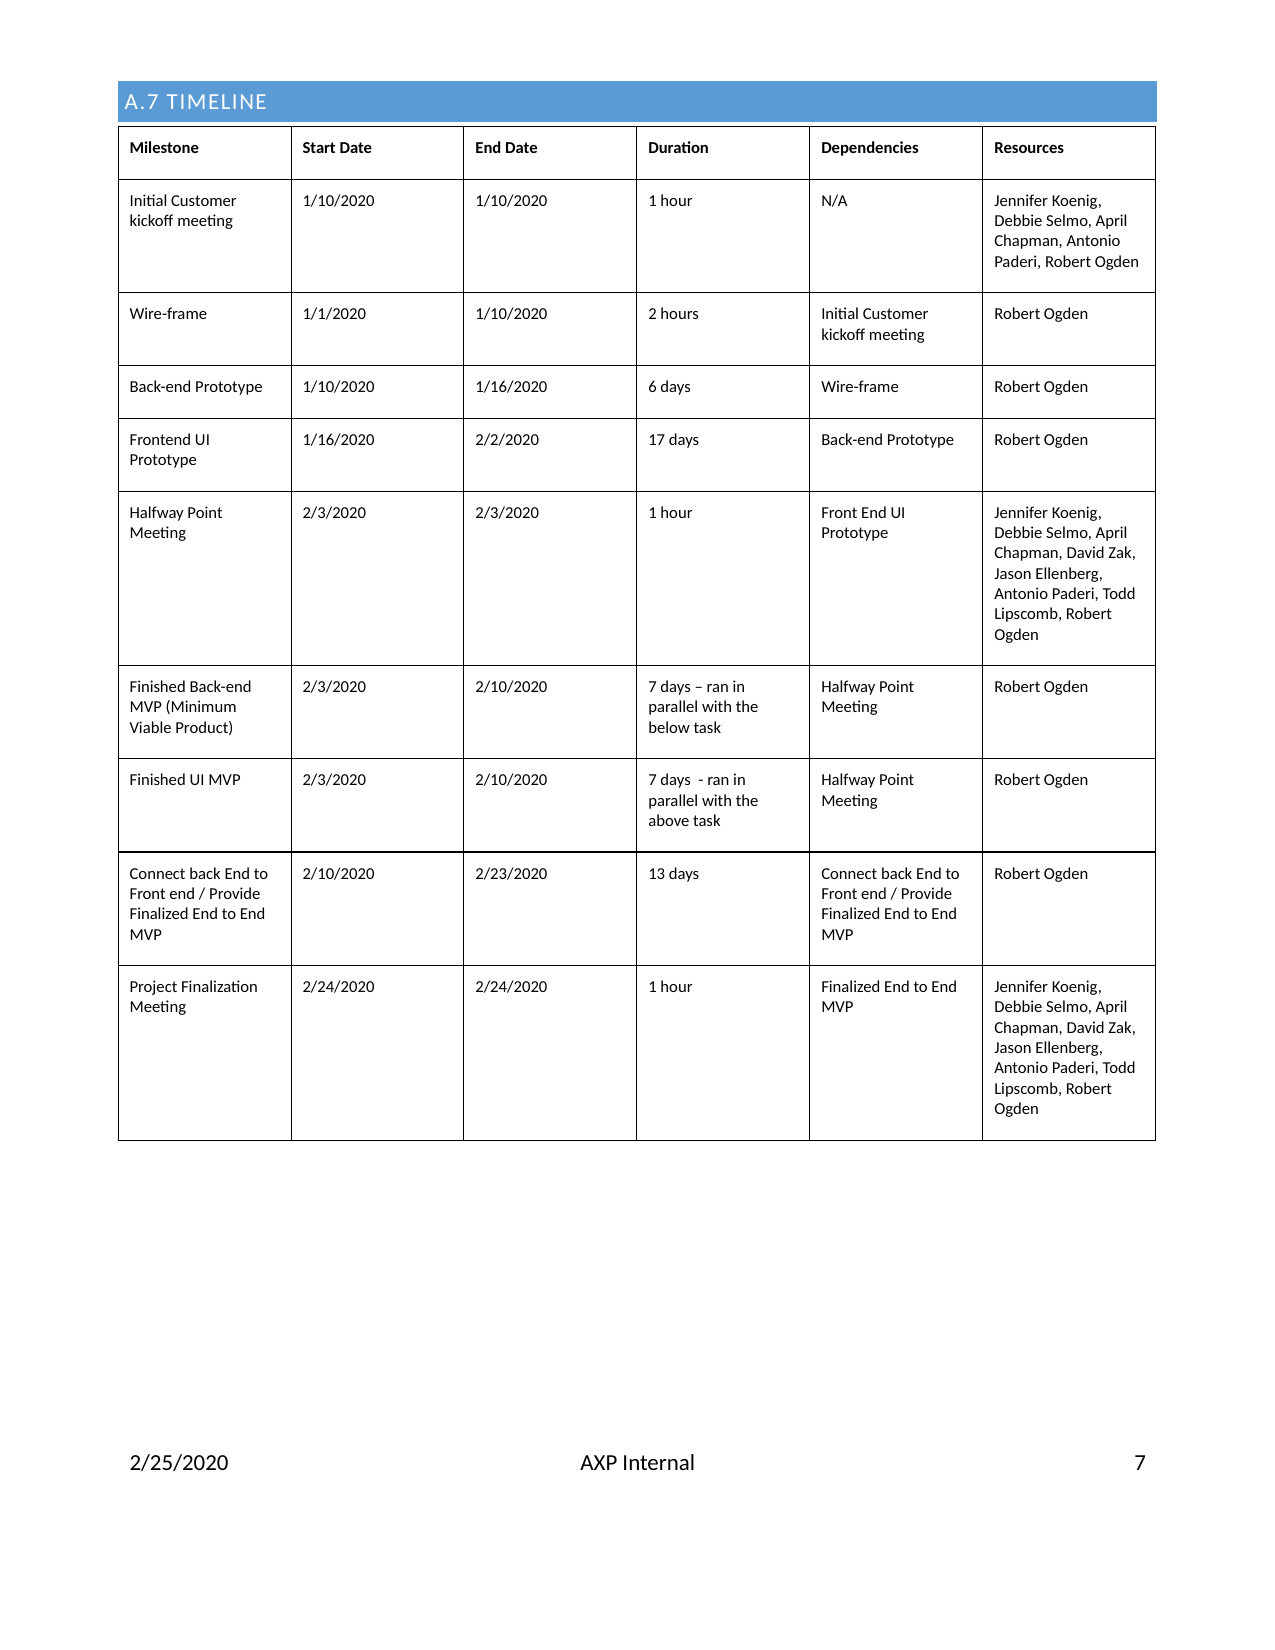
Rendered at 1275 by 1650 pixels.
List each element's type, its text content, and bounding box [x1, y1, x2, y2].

table_cell Back-end Prototype [119, 366, 291, 418]
table_cell Connect back End to Front end / Provide Finalized End to End MVP [810, 853, 982, 965]
table_cell 2/10/2020 [292, 853, 463, 965]
table_cell Project Finalization Meeting [119, 966, 291, 1139]
table_cell Finalized End to End MVP [810, 966, 982, 1139]
table_cell 2/10/2020 [464, 759, 636, 851]
table_cell 2/23/2020 [464, 853, 636, 965]
table_cell Robert Ogden [983, 853, 1155, 965]
table_cell 1/16/2020 [464, 366, 636, 418]
table_cell 7 days - ran in parallel with the above task [637, 759, 809, 851]
table_cell Jennifer Koenig, Debbie Selmo, April Chapman, David Zak, Jason Ellenberg, Antonio Paderi, Todd Lipscomb, Robert Ogden [983, 492, 1155, 665]
table_cell 1/10/2020 [292, 180, 463, 292]
table_cell Halfway Point Meeting [810, 666, 982, 758]
table_cell 2/2/2020 [464, 419, 636, 491]
table_cell Back-end Prototype [810, 419, 982, 491]
table_header End Date [464, 127, 636, 178]
table_cell Robert Ogden [983, 366, 1155, 418]
table_cell 2/3/2020 [292, 666, 463, 758]
table_cell Connect back End to Front end / Provide Finalized End to End MVP [119, 853, 291, 965]
table_cell 6 days [637, 366, 809, 418]
table_header Duration [637, 127, 809, 178]
table_cell Initial Customer kickoff meeting [119, 180, 291, 292]
table_cell Finished UI MVP [119, 759, 291, 851]
table_header Milestone [119, 127, 291, 178]
table_cell 2/3/2020 [292, 492, 463, 665]
table_cell 1 hour [637, 966, 809, 1139]
table_cell Finished Back-end MVP (Minimum Viable Product) [119, 666, 291, 758]
table_cell 2/24/2020 [292, 966, 463, 1139]
table_cell 2/10/2020 [464, 666, 636, 758]
table_cell 2 hours [637, 293, 809, 365]
table_cell Robert Ogden [983, 759, 1155, 851]
subtitle A.7 Timeline [124, 88, 1151, 116]
table_cell Halfway Point Meeting [119, 492, 291, 665]
table_cell 13 days [637, 853, 809, 965]
table_cell 1 hour [637, 180, 809, 292]
table_cell 2/24/2020 [464, 966, 636, 1139]
table_cell 1/16/2020 [292, 419, 463, 491]
table_header Resources [983, 127, 1155, 178]
table_cell 2/3/2020 [464, 492, 636, 665]
table_cell Front End UI Prototype [810, 492, 982, 665]
table_cell 7 days – ran in parallel with the below task [637, 666, 809, 758]
table_cell N/A [810, 180, 982, 292]
table_cell Wire-frame [119, 293, 291, 365]
table_header Dependencies [810, 127, 982, 178]
table_cell Wire-frame [810, 366, 982, 418]
table_cell Halfway Point Meeting [810, 759, 982, 851]
table_cell Robert Ogden [983, 293, 1155, 365]
table_cell Frontend UI Prototype [119, 419, 291, 491]
table_cell Robert Ogden [983, 419, 1155, 491]
table_cell Jennifer Koenig, Debbie Selmo, April Chapman, David Zak, Jason Ellenberg, Antonio Paderi, Todd Lipscomb, Robert Ogden [983, 966, 1155, 1139]
table_cell 1/10/2020 [464, 180, 636, 292]
table_cell 1/10/2020 [292, 366, 463, 418]
table_cell Initial Customer kickoff meeting [810, 293, 982, 365]
table_header Start Date [292, 127, 463, 178]
table_cell Jennifer Koenig, Debbie Selmo, April Chapman, Antonio Paderi, Robert Ogden [983, 180, 1155, 292]
table_cell 1 hour [637, 492, 809, 665]
table_cell 2/3/2020 [292, 759, 463, 851]
table_cell 1/1/2020 [292, 293, 463, 365]
table_cell 1/10/2020 [464, 293, 636, 365]
table_cell Robert Ogden [983, 666, 1155, 758]
table_cell 17 days [637, 419, 809, 491]
